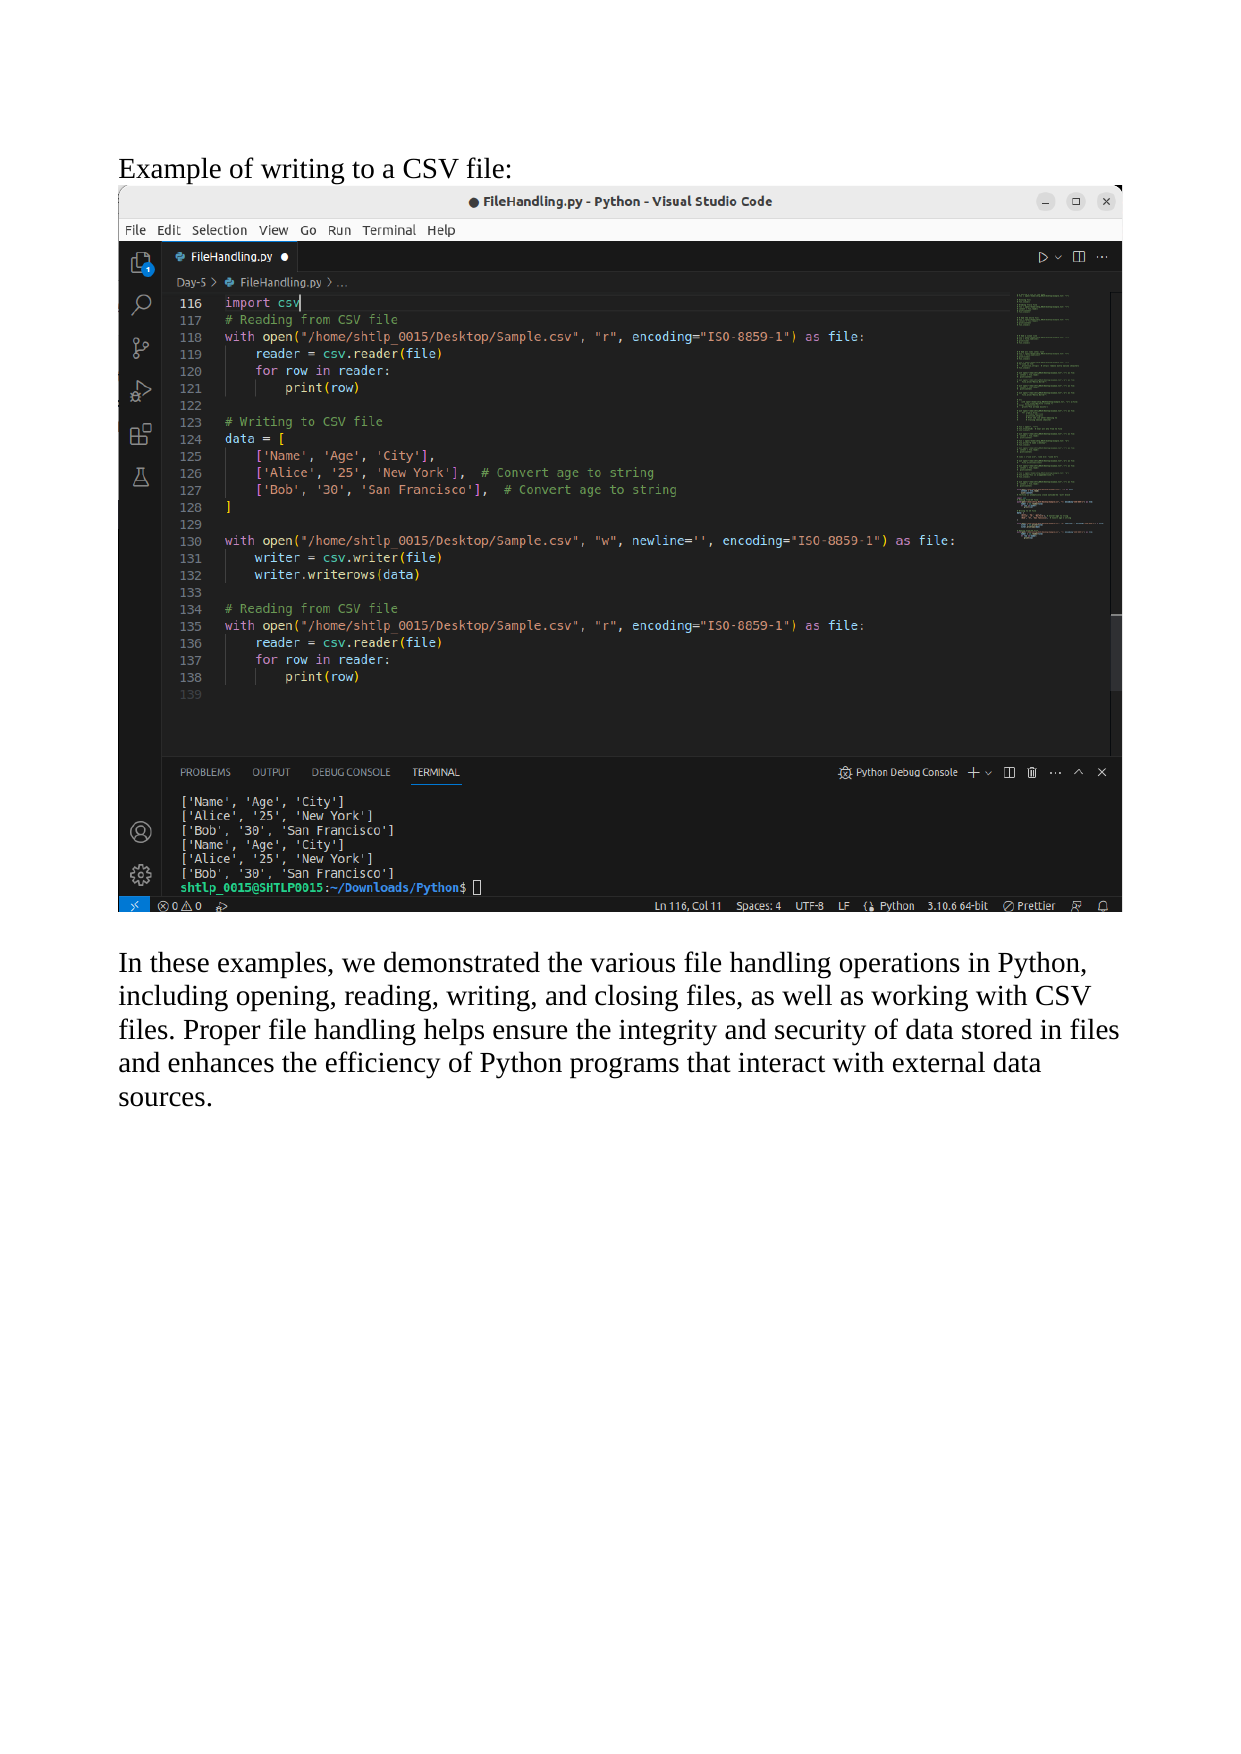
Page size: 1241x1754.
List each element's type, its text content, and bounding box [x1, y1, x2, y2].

picture [118, 185, 1123, 912]
text Example of writing to a CSV file: [118, 152, 1122, 185]
text In these examples, we demonstrated the various file handling operations in Python, including opening, reading, writing, and closing files, as well as working with CSV files. Proper file handling helps ensure the integrity and security of data stored in files and enhances the efficiency of Python programs that interact with external data sources. [118, 945, 1122, 1113]
